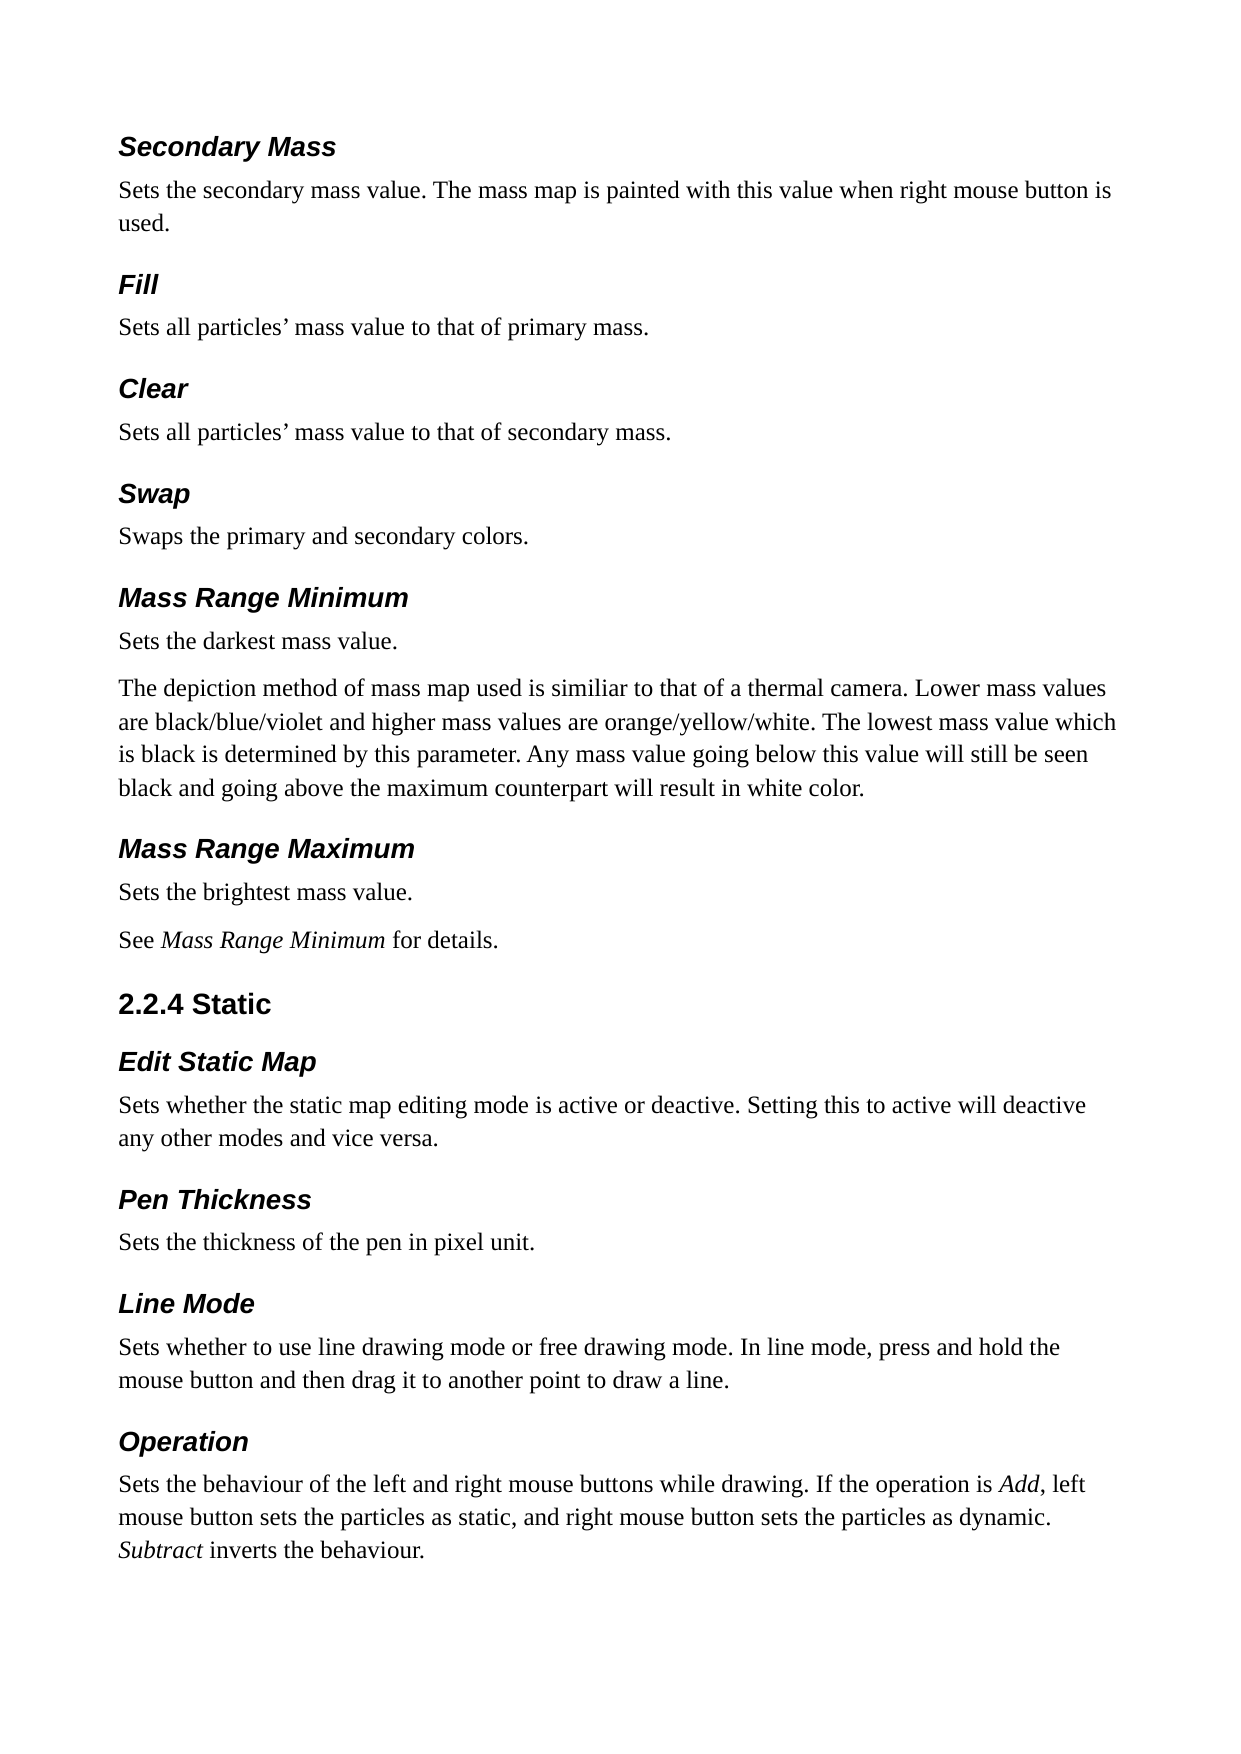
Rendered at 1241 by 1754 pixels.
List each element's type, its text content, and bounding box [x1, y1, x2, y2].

text Swaps the primary and secondary colors. [118, 521, 1122, 550]
text Sets all particles’ mass value to that of secondary mass. [118, 417, 1122, 446]
text Sets whether the static map editing mode is active or deactive. Setting this to active will deactive any other modes and vice versa. [118, 1090, 1122, 1152]
text Sets the thickness of the pen in pixel unit. [118, 1227, 1122, 1256]
subtitle Secondary Mass [118, 131, 1122, 162]
subtitle 2.2.4 Static [118, 987, 1122, 1021]
subtitle Operation [118, 1425, 1122, 1457]
subtitle Edit Static Map [118, 1046, 1122, 1077]
text Sets the secondary mass value. The mass map is painted with this value when right mouse button is used. [118, 175, 1122, 237]
subtitle Fill [118, 268, 1122, 300]
subtitle Mass Range Maximum [118, 833, 1122, 864]
text The depiction method of mass map used is similiar to that of a thermal camera. Lower mass values are black/blue/violet and higher mass values are orange/yellow/white. The lowest mass value which is black is determined by this parameter. Any mass value going below this value will still be seen black and going above the maximum counterpart will result in white color. [118, 673, 1122, 801]
subtitle Pen Thickness [118, 1183, 1122, 1215]
subtitle Mass Range Minimum [118, 582, 1122, 613]
text See Mass Range Minimum for details. [118, 925, 1122, 953]
text Sets the brightest mass value. [118, 877, 1122, 906]
text Sets all particles’ mass value to that of primary mass. [118, 312, 1122, 341]
text Sets the behaviour of the left and right mouse buttons while drawing. If the operation is Add, left mouse button sets the particles as static, and right mouse button sets the particles as dynamic. Subtract inverts the behaviour. [118, 1469, 1122, 1564]
text Sets the darkest mass value. [118, 626, 1122, 655]
text Sets whether to use line drawing mode or free drawing mode. In line mode, press and hold the mouse button and then drag it to another point to draw a line. [118, 1332, 1122, 1394]
subtitle Line Mode [118, 1288, 1122, 1319]
subtitle Clear [118, 373, 1122, 404]
subtitle Swap [118, 477, 1122, 509]
